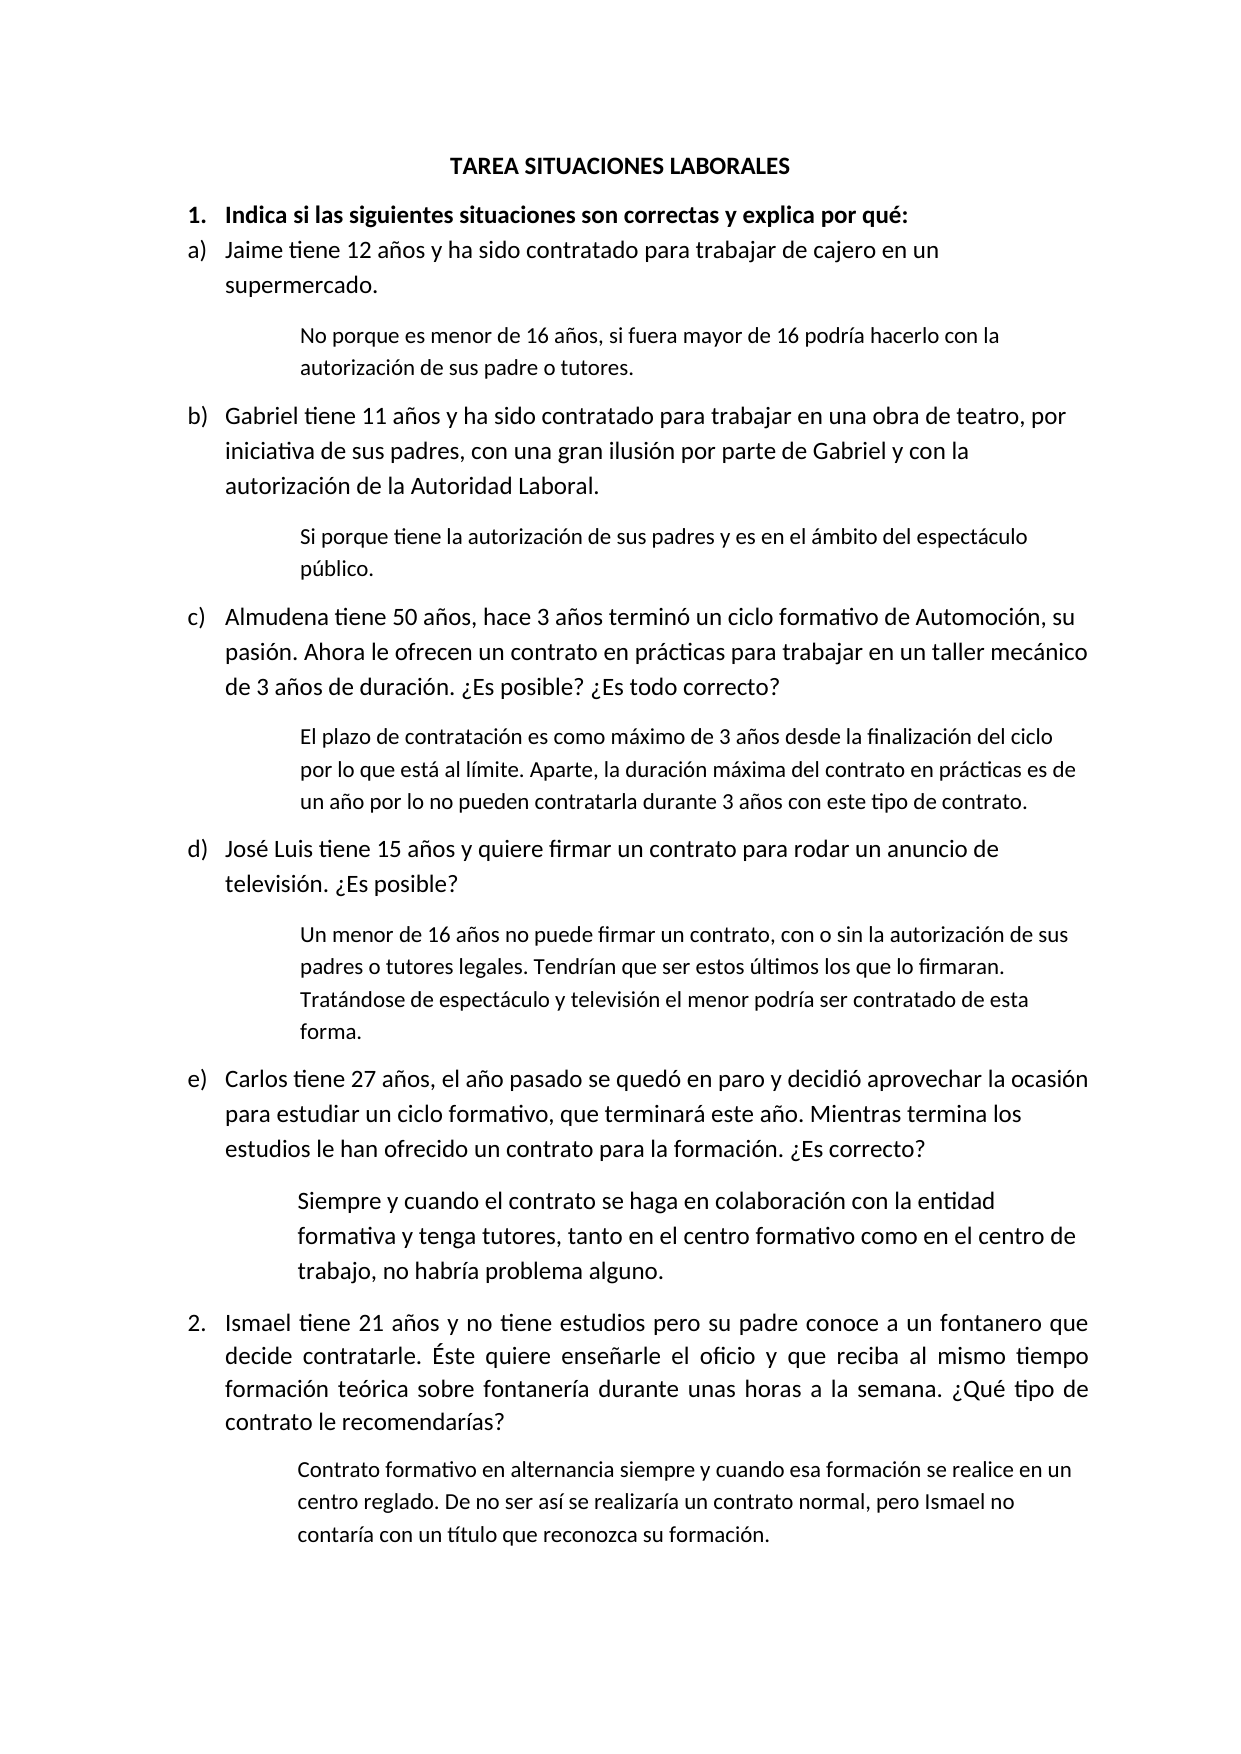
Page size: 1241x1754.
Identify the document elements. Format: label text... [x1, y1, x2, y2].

list El plazo de contratación es como máximo de 3 años desde la finalización del ciclo por lo que está al límite. Aparte, la duración máxima del contrato en prácticas es de un año por lo no pueden contratarla durante 3 años con este tipo de contrato. [262, 722, 1090, 815]
text TAREA SITUACIONES LABORALES [150, 150, 1090, 181]
list Si porque tiene la autorización de sus padres y es en el ámbito del espectáculo público. [262, 522, 1090, 582]
list No porque es menor de 16 años, si fuera mayor de 16 podría hacerlo con la autorización de sus padre o tutores. [262, 321, 1090, 381]
list Indica si las siguientes situaciones son correctas y explica por qué: [187, 199, 1090, 230]
list Jaime tiene 12 años y ha sido contratado para trabajar de cajero en un supermercado. [187, 234, 1090, 300]
list Un menor de 16 años no puede firmar un contrato, con o sin la autorización de sus padres o tutores legales. Tendrían que ser estos últimos los que lo firmaran. Tratándose de espectáculo y televisión el menor podría ser contratado de esta forma. [262, 920, 1090, 1045]
list Ismael tiene 21 años y no tiene estudios pero su padre conoce a un fontanero que decide contratarle. Éste quiere enseñarle el oficio y que reciba al mismo tiempo formación teórica sobre fontanería durante unas horas a la semana. ¿Qué tipo de contrato le recomendarías? [187, 1307, 1090, 1436]
text Siempre y cuando el contrato se haga en colaboración con la entidad formativa y tenga tutores, tanto en el centro formativo como en el centro de trabajo, no habría problema alguno. [297, 1185, 1090, 1286]
list Almudena tiene 50 años, hace 3 años terminó un ciclo formativo de Automoción, su pasión. Ahora le ofrecen un contrato en prácticas para trabajar en un taller mecánico de 3 años de duración. ¿Es posible? ¿Es todo correcto? [187, 601, 1090, 701]
list Carlos tiene 27 años, el año pasado se quedó en paro y decidió aprovechar la ocasión para estudiar un ciclo formativo, que terminará este año. Mientras termina los estudios le han ofrecido un contrato para la formación. ¿Es correcto? [187, 1064, 1090, 1164]
list Gabriel tiene 11 años y ha sido contratado para trabajar en una obra de teatro, por iniciativa de sus padres, con una gran ilusión por parte de Gabriel y con la autorización de la Autoridad Laboral. [187, 400, 1090, 501]
list José Luis tiene 15 años y quiere firmar un contrato para rodar un anuncio de televisión. ¿Es posible? [187, 834, 1090, 899]
text Contrato formativo en alternancia siempre y cuando esa formación se realice en un centro reglado. De no ser así se realizaría un contrato normal, pero Ismael no contaría con un título que reconozca su formación. [297, 1455, 1090, 1548]
